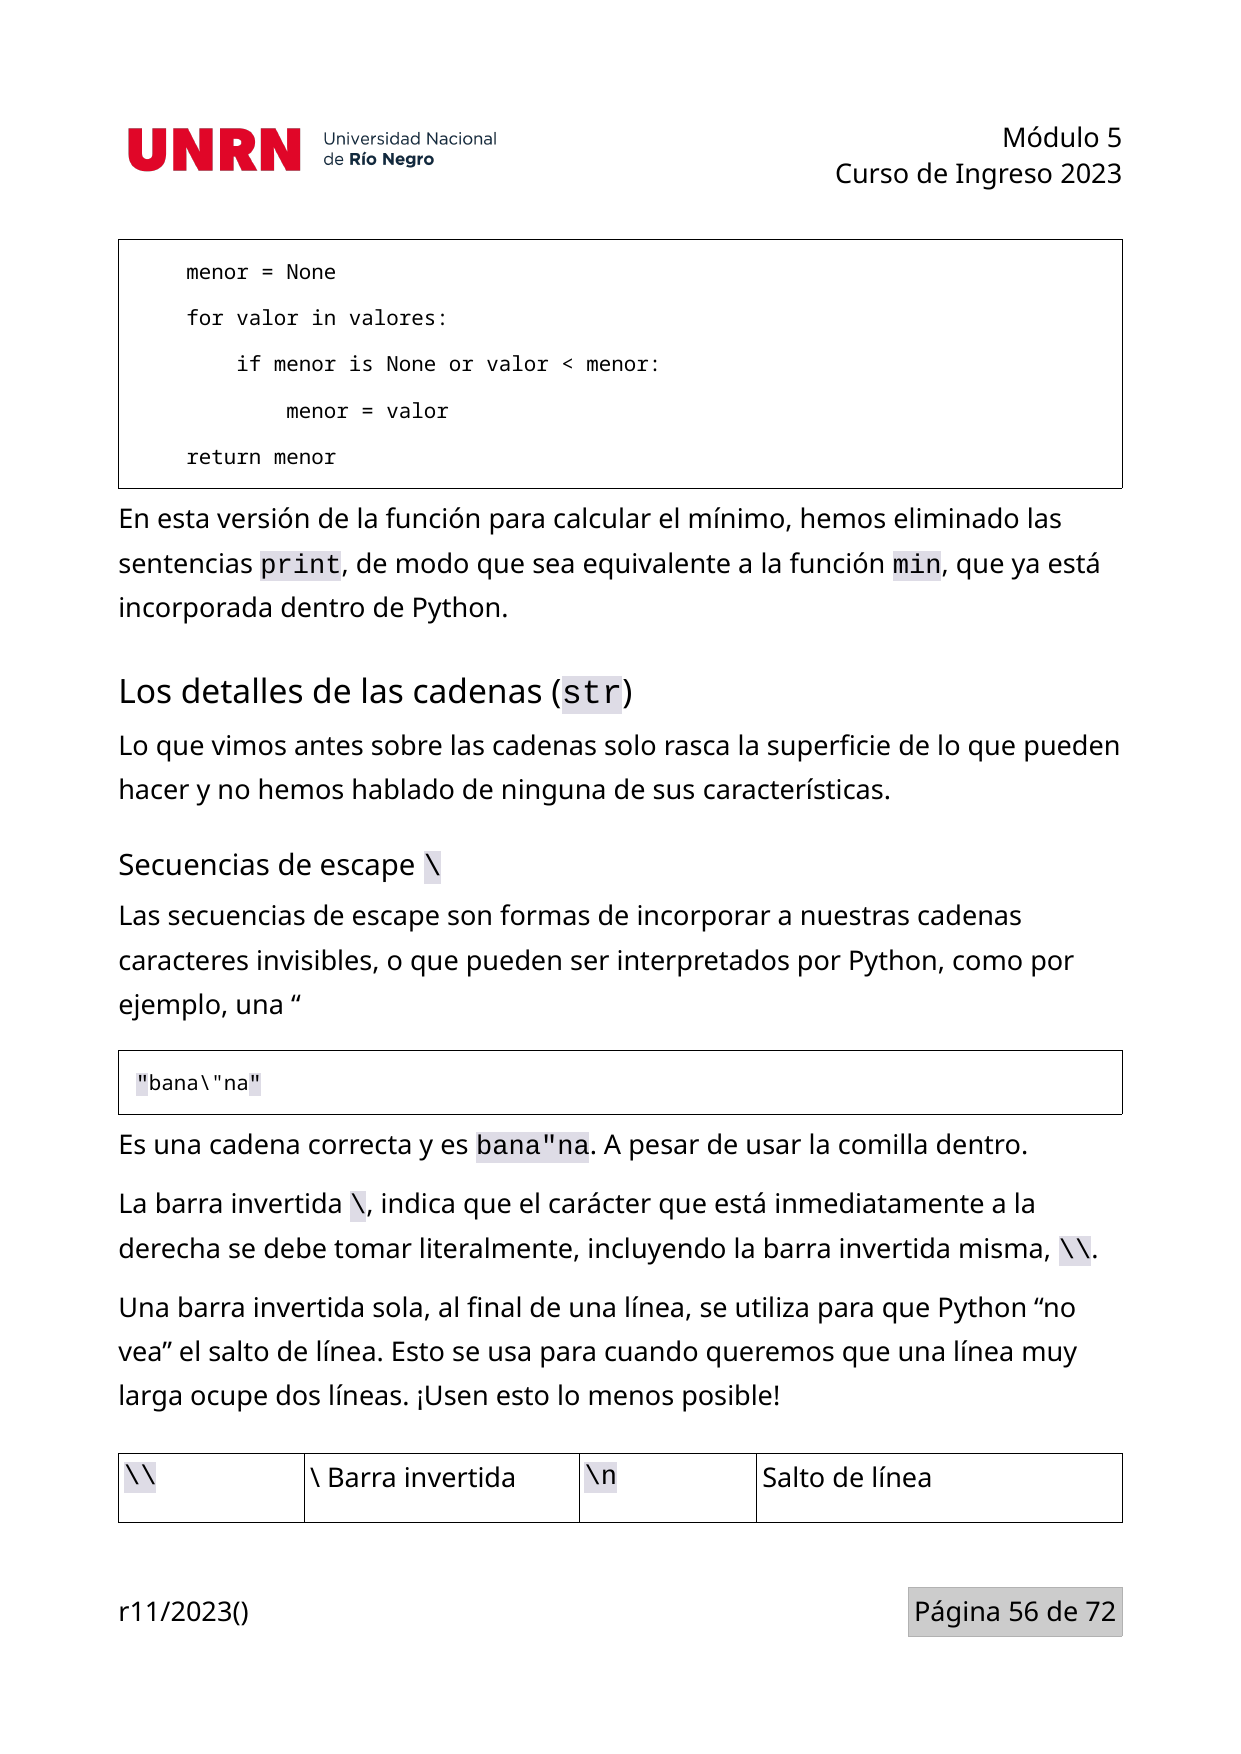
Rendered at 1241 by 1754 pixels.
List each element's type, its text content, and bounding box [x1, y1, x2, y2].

text for valor in valores: [119, 285, 1122, 332]
text return menor [119, 424, 1122, 488]
text "bana\"na" [119, 1051, 1122, 1114]
text menor = valor [119, 378, 1122, 424]
text En esta versión de la función para calcular el mínimo, hemos eliminado las sentencias print, de modo que sea equivalente a la función min, que ya está incorporada dentro de Python. [118, 500, 1122, 625]
text La barra invertida \, indica que el carácter que está inmediatamente a la derecha se debe tomar literalmente, incluyendo la barra invertida misma, \\. [118, 1185, 1122, 1266]
text Una barra invertida sola, al final de una línea, se utiliza para que Python “no vea” el salto de línea. Esto se usa para cuando queremos que una línea muy larga ocupe dos líneas. ¡Usen esto lo menos posible! [118, 1288, 1122, 1413]
text if menor is None or valor < menor: [119, 332, 1122, 378]
table_header \n [580, 1454, 756, 1522]
text Lo que vimos antes sobre las cadenas solo rasca la superficie de lo que pueden hacer y no hemos hablado de ninguna de sus características. [118, 727, 1122, 808]
table_header \\ [119, 1454, 304, 1522]
table_header \ Barra invertida [305, 1454, 579, 1522]
table_header Salto de línea [757, 1454, 1122, 1522]
text menor = None [119, 240, 1122, 285]
text Las secuencias de escape son formas de incorporar a nuestras cadenas caracteres invisibles, o que pueden ser interpretados por Python, como por ejemplo, una “ [118, 897, 1122, 1022]
text Es una cadena correcta y es bana"na. A pesar de usar la comilla dentro. [118, 1126, 1122, 1163]
subtitle Secuencias de escape \ [118, 844, 1122, 884]
subtitle Los detalles de las cadenas (str) [118, 668, 1122, 714]
picture [118, 118, 505, 180]
